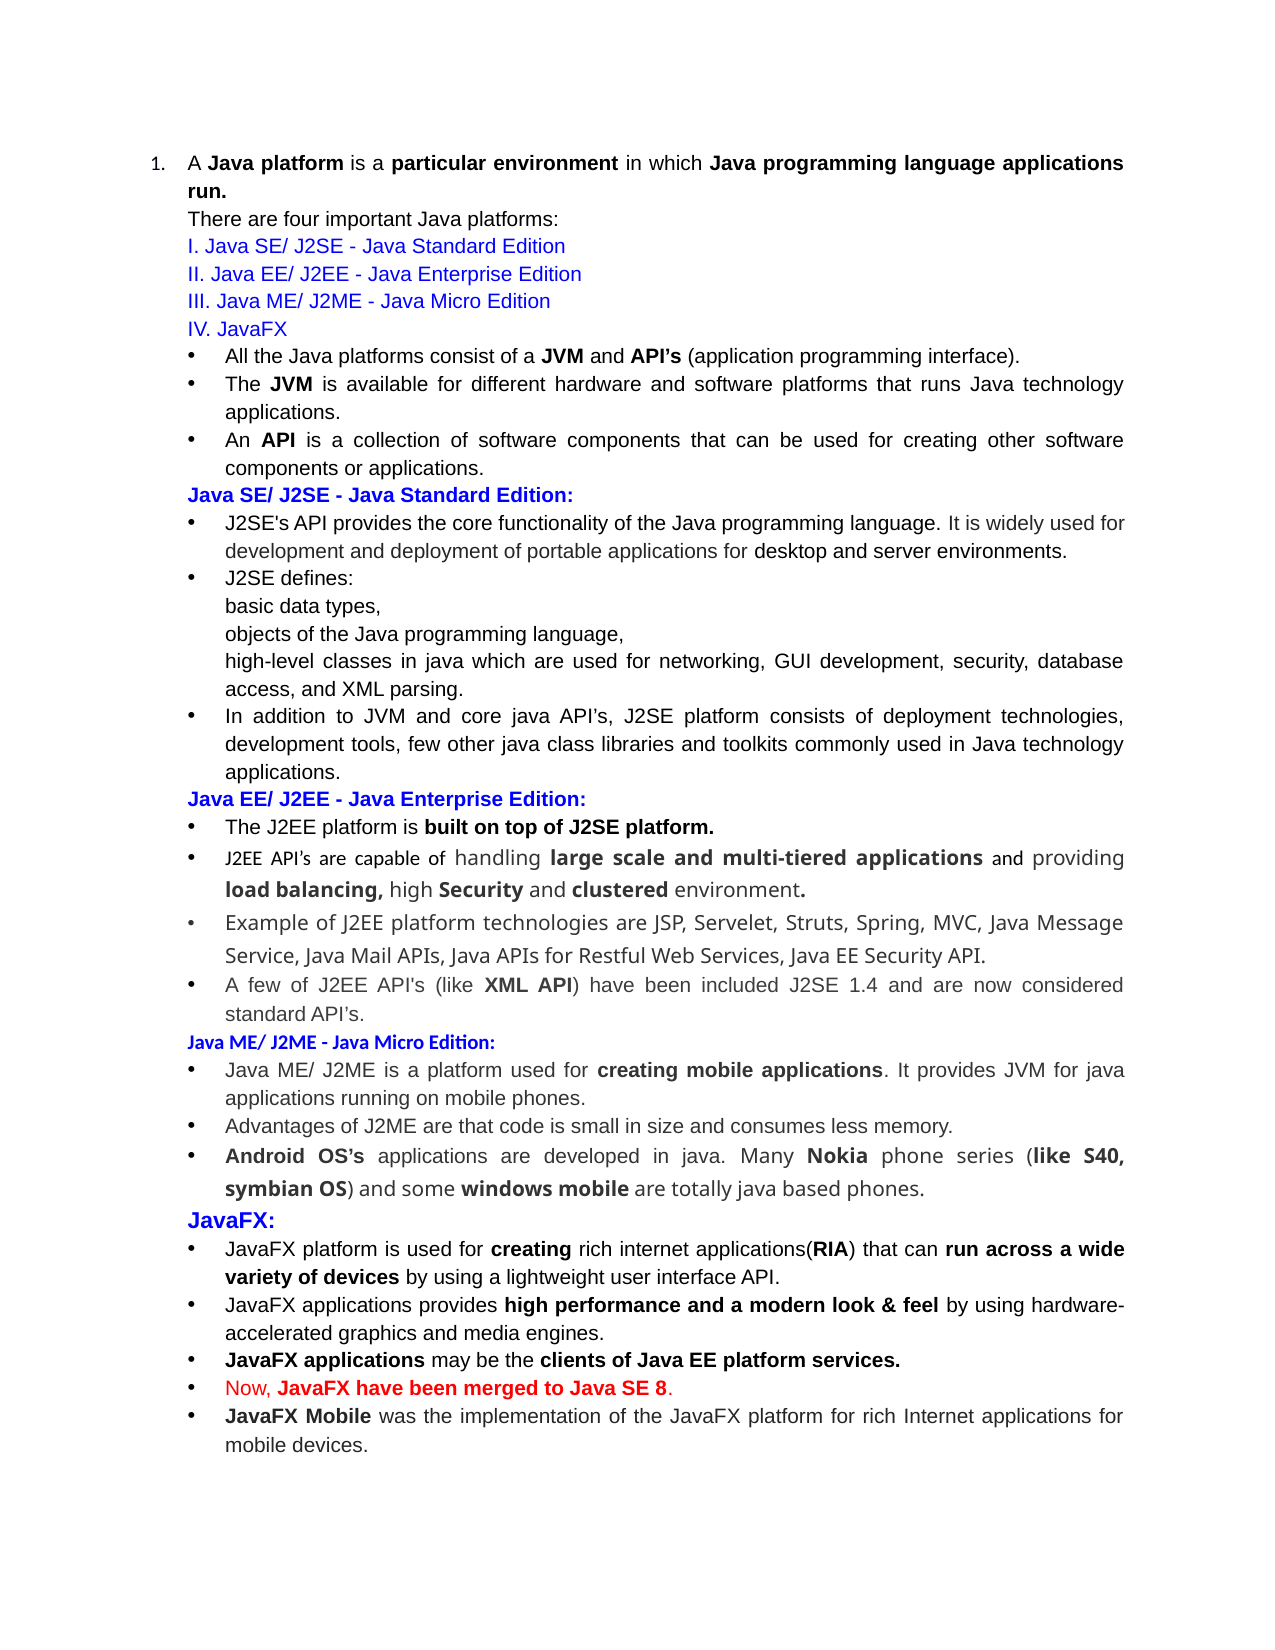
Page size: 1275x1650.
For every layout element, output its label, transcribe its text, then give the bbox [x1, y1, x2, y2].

list II. Java EE/ J2EE - Java Enterprise Edition [150, 261, 1125, 285]
list A Java platform is a particular environment in which Java programming language applications run. [150, 150, 1125, 203]
list Java EE/ J2EE - Java Enterprise Edition: [150, 787, 1125, 811]
list The J2EE platform is built on top of J2SE platform. [187, 815, 1125, 839]
list III. Java ME/ J2ME - Java Micro Edition [150, 289, 1125, 313]
list Example of J2EE platform technologies are JSP, Servelet, Struts, Spring, MVC, Java Message Service, Java Mail APIs, Java APIs for Restful Web Services, Java EE Security API. [187, 908, 1125, 969]
list I. Java SE/ J2SE - Java Standard Edition [150, 234, 1125, 258]
list All the Java platforms consist of a JVM and API’s (application programming interface). [187, 344, 1125, 368]
list Android OS’s applications are developed in java. Many Nokia phone series (like S40, symbian OS) and some windows mobile are totally java based phones. [187, 1142, 1125, 1203]
list JavaFX applications provides high performance and a modern look & feel by using hardware-accelerated graphics and media engines. [187, 1293, 1125, 1344]
list objects of the Java programming language, [187, 622, 1125, 646]
list high-level classes in java which are used for networking, GUI development, security, database access, and XML parsing. [187, 649, 1125, 701]
list An API is a collection of software components that can be used for creating other software components or applications. [187, 428, 1125, 479]
list J2EE API’s are capable of handling large scale and multi-tiered applications and providing load balancing, high Security and clustered environment. [187, 843, 1125, 904]
list JavaFX: [150, 1207, 1125, 1233]
list J2SE's API provides the core functionality of the Java programming language. It is widely used for development and deployment of portable applications for desktop and server environments. [187, 511, 1125, 563]
list A few of J2EE API's (like XML API) have been included J2SE 1.4 and are now considered standard API’s. [187, 973, 1125, 1025]
list JavaFX platform is used for creating rich internet applications(RIA) that can run across a wide variety of devices by using a lightweight user interface API. [187, 1237, 1125, 1289]
list There are four important Java platforms: [150, 206, 1125, 230]
list basic data types, [187, 594, 1125, 618]
list Java ME/ J2ME - Java Micro Edition: [150, 1029, 1125, 1054]
list IV. JavaFX [150, 316, 1125, 340]
list J2SE defines: [187, 566, 1125, 591]
list Java SE/ J2SE - Java Standard Edition: [150, 483, 1125, 507]
list JavaFX Mobile was the implementation of the JavaFX platform for rich Internet applications for mobile devices. [187, 1404, 1125, 1456]
list Advantages of J2ME are that code is small in size and consumes less memory. [187, 1113, 1125, 1138]
list The JVM is available for different hardware and software platforms that runs Java technology applications. [187, 372, 1125, 424]
list In addition to JVM and core java API’s, J2SE platform consists of deployment technologies, development tools, few other java class libraries and toolkits commonly used in Java technology applications. [187, 704, 1125, 784]
list Now, JavaFX have been merged to Java SE 8. [187, 1376, 1125, 1401]
list Java ME/ J2ME is a platform used for creating mobile applications. It provides JVM for java applications running on mobile phones. [187, 1058, 1125, 1110]
list JavaFX applications may be the clients of Java EE platform services. [187, 1348, 1125, 1373]
